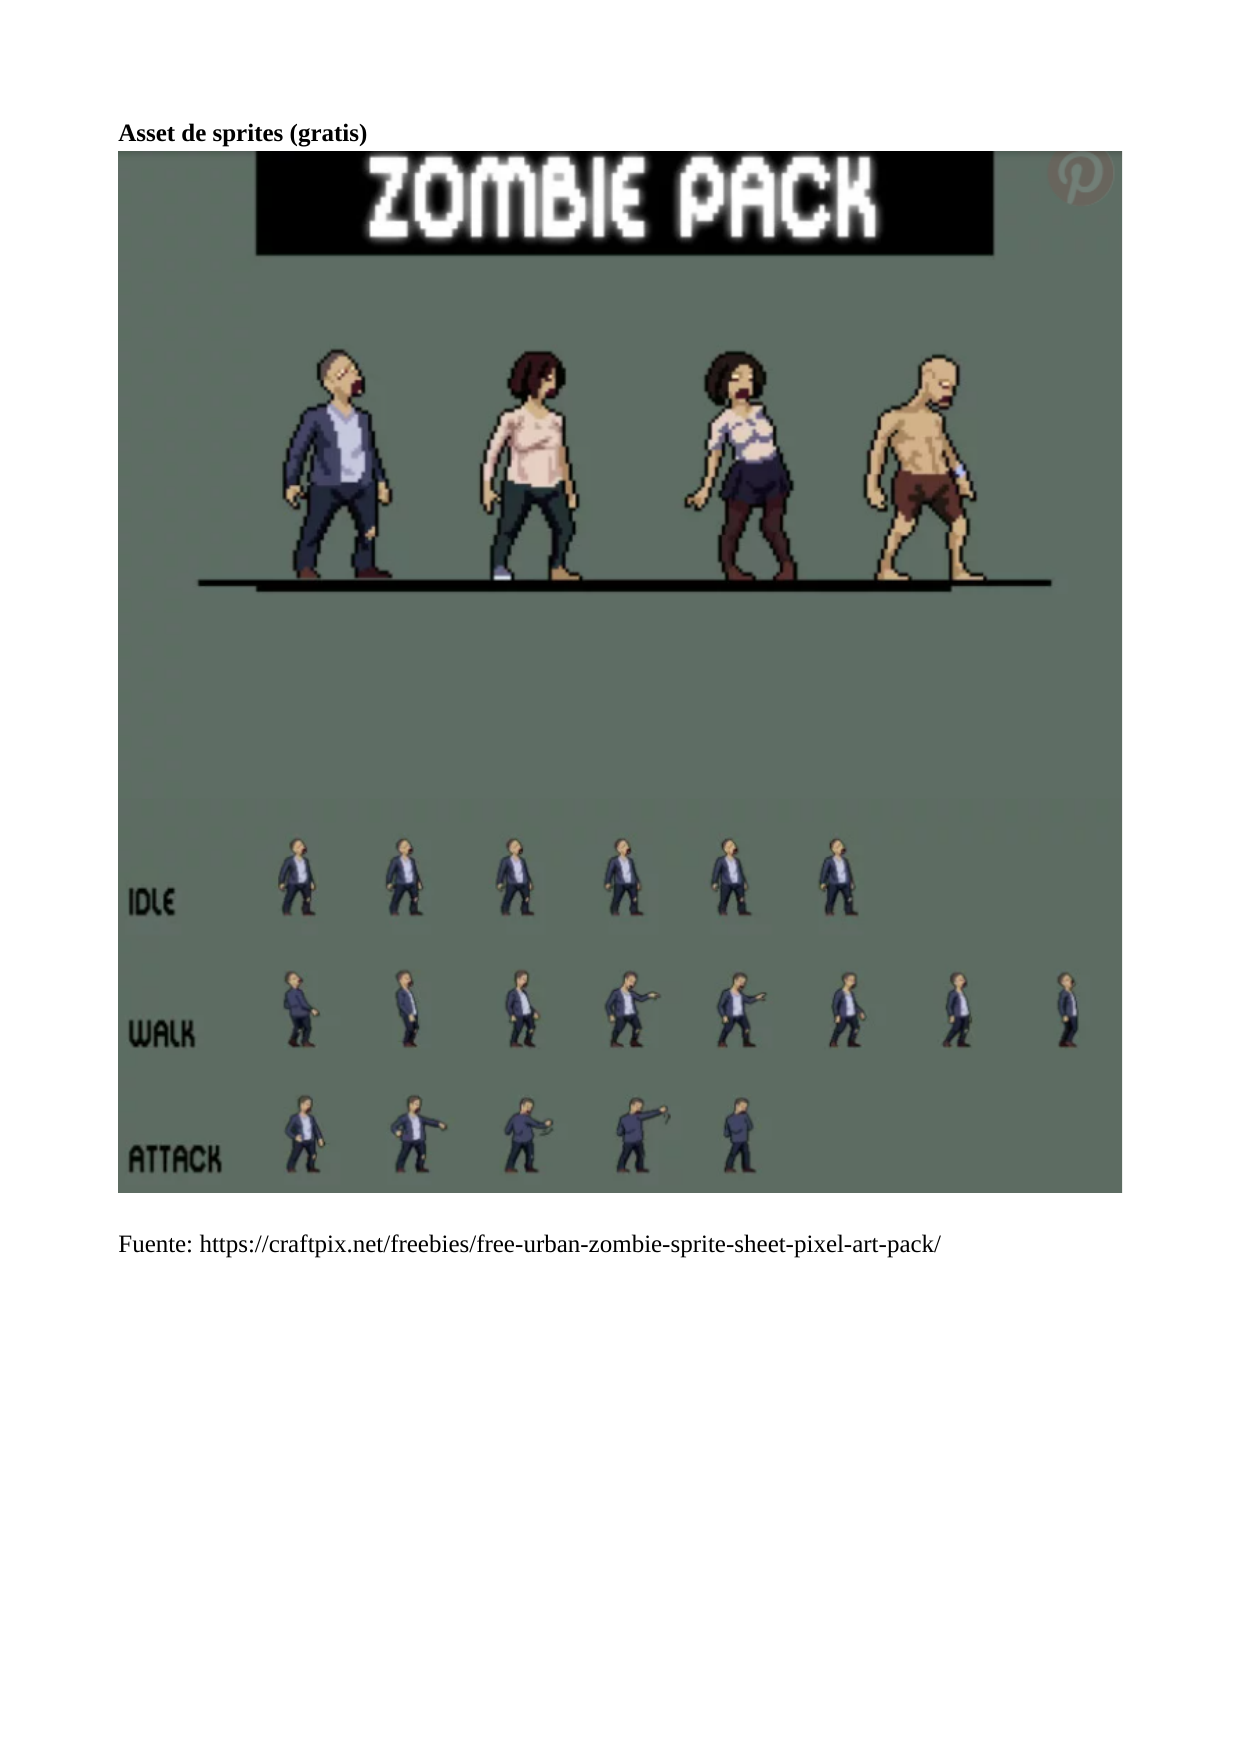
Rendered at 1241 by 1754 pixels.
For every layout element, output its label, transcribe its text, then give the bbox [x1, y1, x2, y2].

picture [118, 151, 1123, 1193]
text Asset de sprites (gratis) [118, 118, 1122, 147]
text Fuente: https://craftpix.net/freebies/free-urban-zombie-sprite-sheet-pixel-art-pack/ [118, 1229, 1122, 1258]
